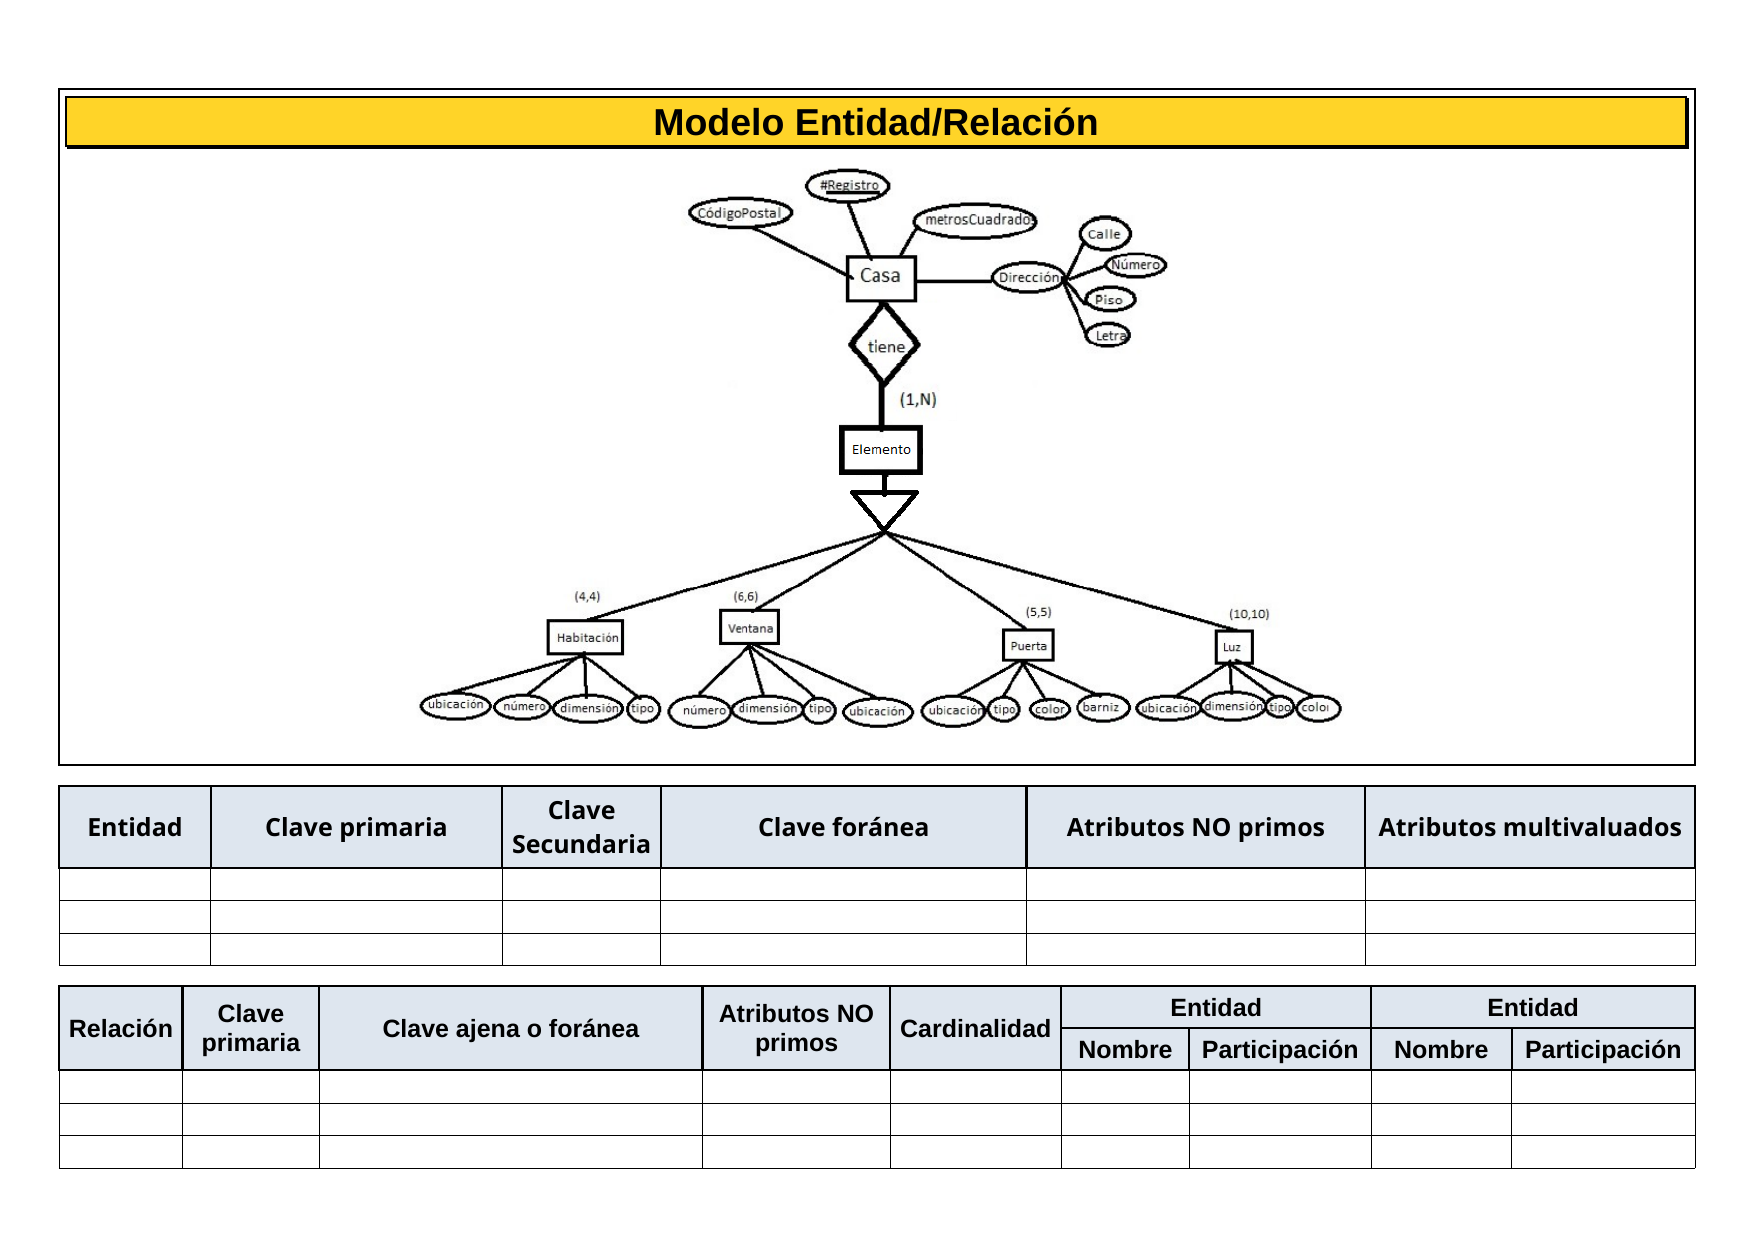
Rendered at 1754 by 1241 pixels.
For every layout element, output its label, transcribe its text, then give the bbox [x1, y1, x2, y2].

table_header Cardinalidad [891, 987, 1060, 1069]
table_cell [211, 901, 502, 933]
table_cell [661, 934, 1026, 965]
table_header Entidad [1372, 987, 1694, 1027]
table_cell [891, 1136, 1061, 1168]
table_cell [1027, 901, 1365, 933]
table_cell [211, 934, 502, 965]
table_cell [1372, 1104, 1511, 1135]
table_cell [1372, 1136, 1511, 1168]
table_cell [320, 1104, 702, 1135]
table_cell [1366, 901, 1695, 933]
table_cell [503, 869, 660, 900]
table_cell [1512, 1104, 1695, 1135]
table_header Modelo Entidad/Relación [60, 90, 1694, 155]
table_cell [1190, 1136, 1371, 1168]
table_cell [60, 1071, 182, 1103]
table_cell [703, 1071, 890, 1103]
table_header Atributos NO primos [1028, 787, 1364, 867]
table_cell [1027, 869, 1365, 900]
table_cell [183, 1071, 319, 1103]
table_header Entidad [60, 787, 210, 867]
table_cell Participación [1513, 1029, 1694, 1069]
table_cell [1062, 1136, 1189, 1168]
table_cell [211, 869, 502, 900]
table_cell [1190, 1104, 1371, 1135]
table_cell [703, 1136, 890, 1168]
table_header Clave ajena o foránea [320, 987, 701, 1069]
table_header Clave foránea [662, 787, 1025, 867]
table_cell [1062, 1104, 1189, 1135]
table_cell [503, 901, 660, 933]
table_cell [703, 1104, 890, 1135]
table_cell [60, 901, 210, 933]
table_cell [1366, 869, 1695, 900]
table_cell [661, 901, 1026, 933]
table_cell [60, 1104, 182, 1135]
table_header Atributos multivaluados [1366, 787, 1694, 867]
table_header Clave primaria [184, 987, 318, 1069]
table_header Atributos NO primos [704, 987, 889, 1069]
table_cell Participación [1190, 1029, 1370, 1069]
table_cell Nombre [1372, 1029, 1511, 1069]
table_cell [320, 1071, 702, 1103]
table_cell [60, 1136, 182, 1168]
table_cell [891, 1071, 1061, 1103]
table_header Clave Secundaria [503, 787, 660, 867]
table_cell [503, 934, 660, 965]
table_cell [320, 1136, 702, 1168]
table_header Entidad [1062, 987, 1370, 1027]
table_cell [1512, 1071, 1695, 1103]
table_cell [1372, 1071, 1511, 1103]
table_cell [183, 1104, 319, 1135]
table_header Relación [60, 987, 181, 1069]
table_cell [60, 934, 210, 965]
table_cell [1062, 1071, 1189, 1103]
table_cell Nombre [1062, 1029, 1188, 1069]
table_cell [661, 869, 1026, 900]
table_cell [1366, 934, 1695, 965]
table_cell [1027, 934, 1365, 965]
table_cell [891, 1104, 1061, 1135]
table_cell [60, 869, 210, 900]
table_cell [60, 155, 1694, 764]
table_header Clave primaria [212, 787, 501, 867]
table_cell [1512, 1136, 1695, 1168]
table_cell [1190, 1071, 1371, 1103]
table_cell [183, 1136, 319, 1168]
